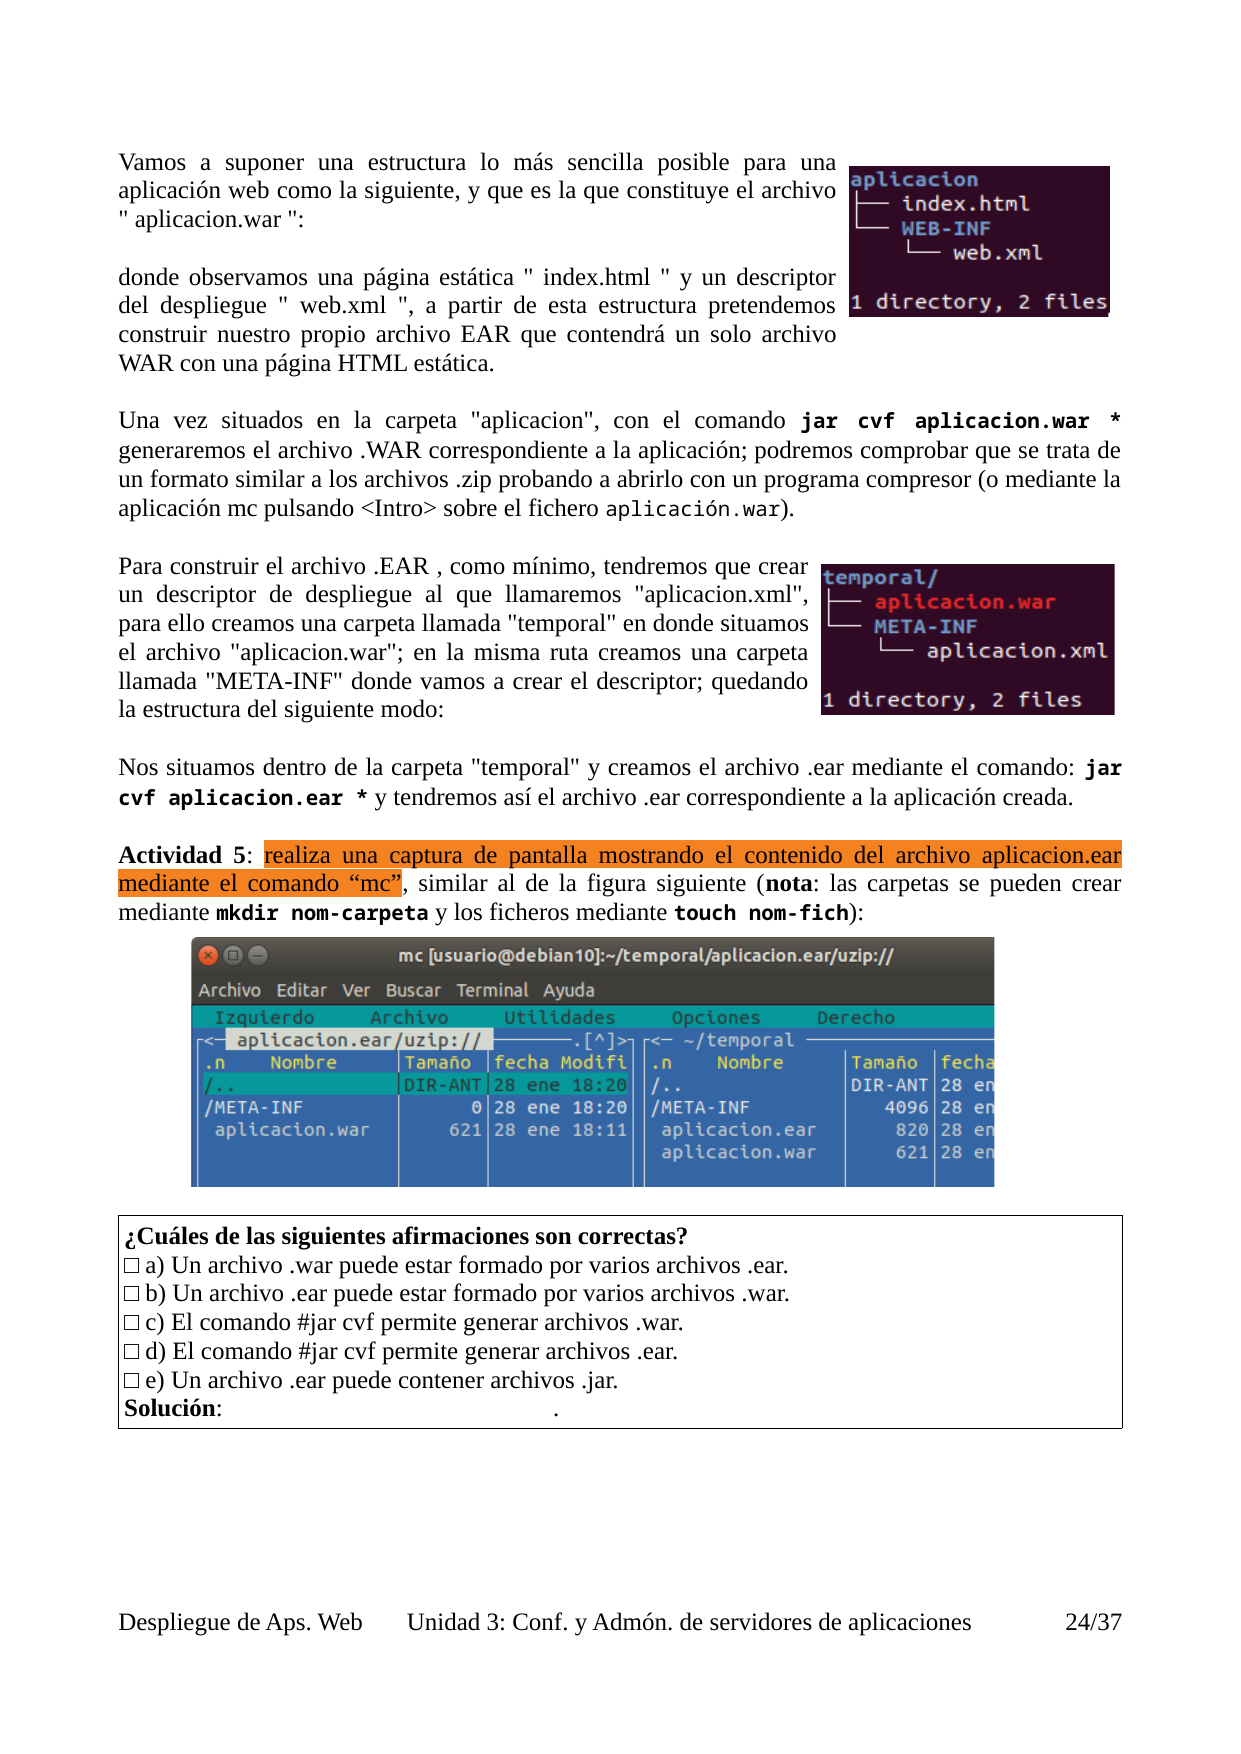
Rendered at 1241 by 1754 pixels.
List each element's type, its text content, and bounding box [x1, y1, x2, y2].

picture [849, 166, 1110, 317]
table_header ¿Cuáles de las siguientes afirmaciones son correctas? □ a) Un archivo .war puede estar formado por varios archivos .ear. □ b) Un archivo .ear puede estar formado por varios archivos .war. □ c) El comando #jar cvf permite generar archivos .war. □ d) El comando #jar cvf permite generar archivos .ear. □ e) Un archivo .ear puede contener archivos .jar. Solución: son todas correctas excepto la a). [119, 1216, 1122, 1428]
picture [821, 564, 1115, 715]
text Vamos a suponer una estructura lo más sencilla posible para una aplicación web como la siguiente, y que es la que constituye el archivo " aplicacion.war ": [118, 147, 1122, 328]
text donde observamos una página estática " index.html " y un descriptor del despliegue " web.xml ", a partir de esta estructura pretendemos construir nuestro propio archivo EAR que contendrá un solo archivo WAR con una página HTML estática. [118, 262, 1122, 377]
text Actividad 5: realiza una captura de pantalla mostrando el contenido del archivo aplicacion.ear mediante el comando “mc”, similar al de la figura siguiente (nota: las carpetas se pueden crear mediante mkdir nom-carpeta y los ficheros mediante touch nom-fich): [118, 840, 1122, 927]
text Para construir el archivo .EAR , como mínimo, tendremos que crear un descriptor de despliegue al que llamaremos "aplicacion.xml", para ello creamos una carpeta llamada "temporal" en donde situamos el archivo "aplicacion.war"; en la misma ruta creamos una carpeta llamada "META-INF" donde vamos a crear el descriptor; quedando la estructura del siguiente modo: [118, 551, 1126, 726]
picture [191, 937, 995, 1187]
text Nos situamos dentro de la carpeta "temporal" y creamos el archivo .ear mediante el comando: jar cvf aplicacion.ear * y tendremos así el archivo .ear correspondiente a la aplicación creada. [118, 752, 1122, 811]
text Una vez situados en la carpeta "aplicacion", con el comando jar cvf aplicacion.war * generaremos el archivo .WAR correspondiente a la aplicación; podremos comprobar que se trata de un formato similar a los archivos .zip probando a abrirlo con un programa compresor (o mediante la aplicación mc pulsando <Intro> sobre el fichero aplicación.war). [118, 406, 1122, 522]
